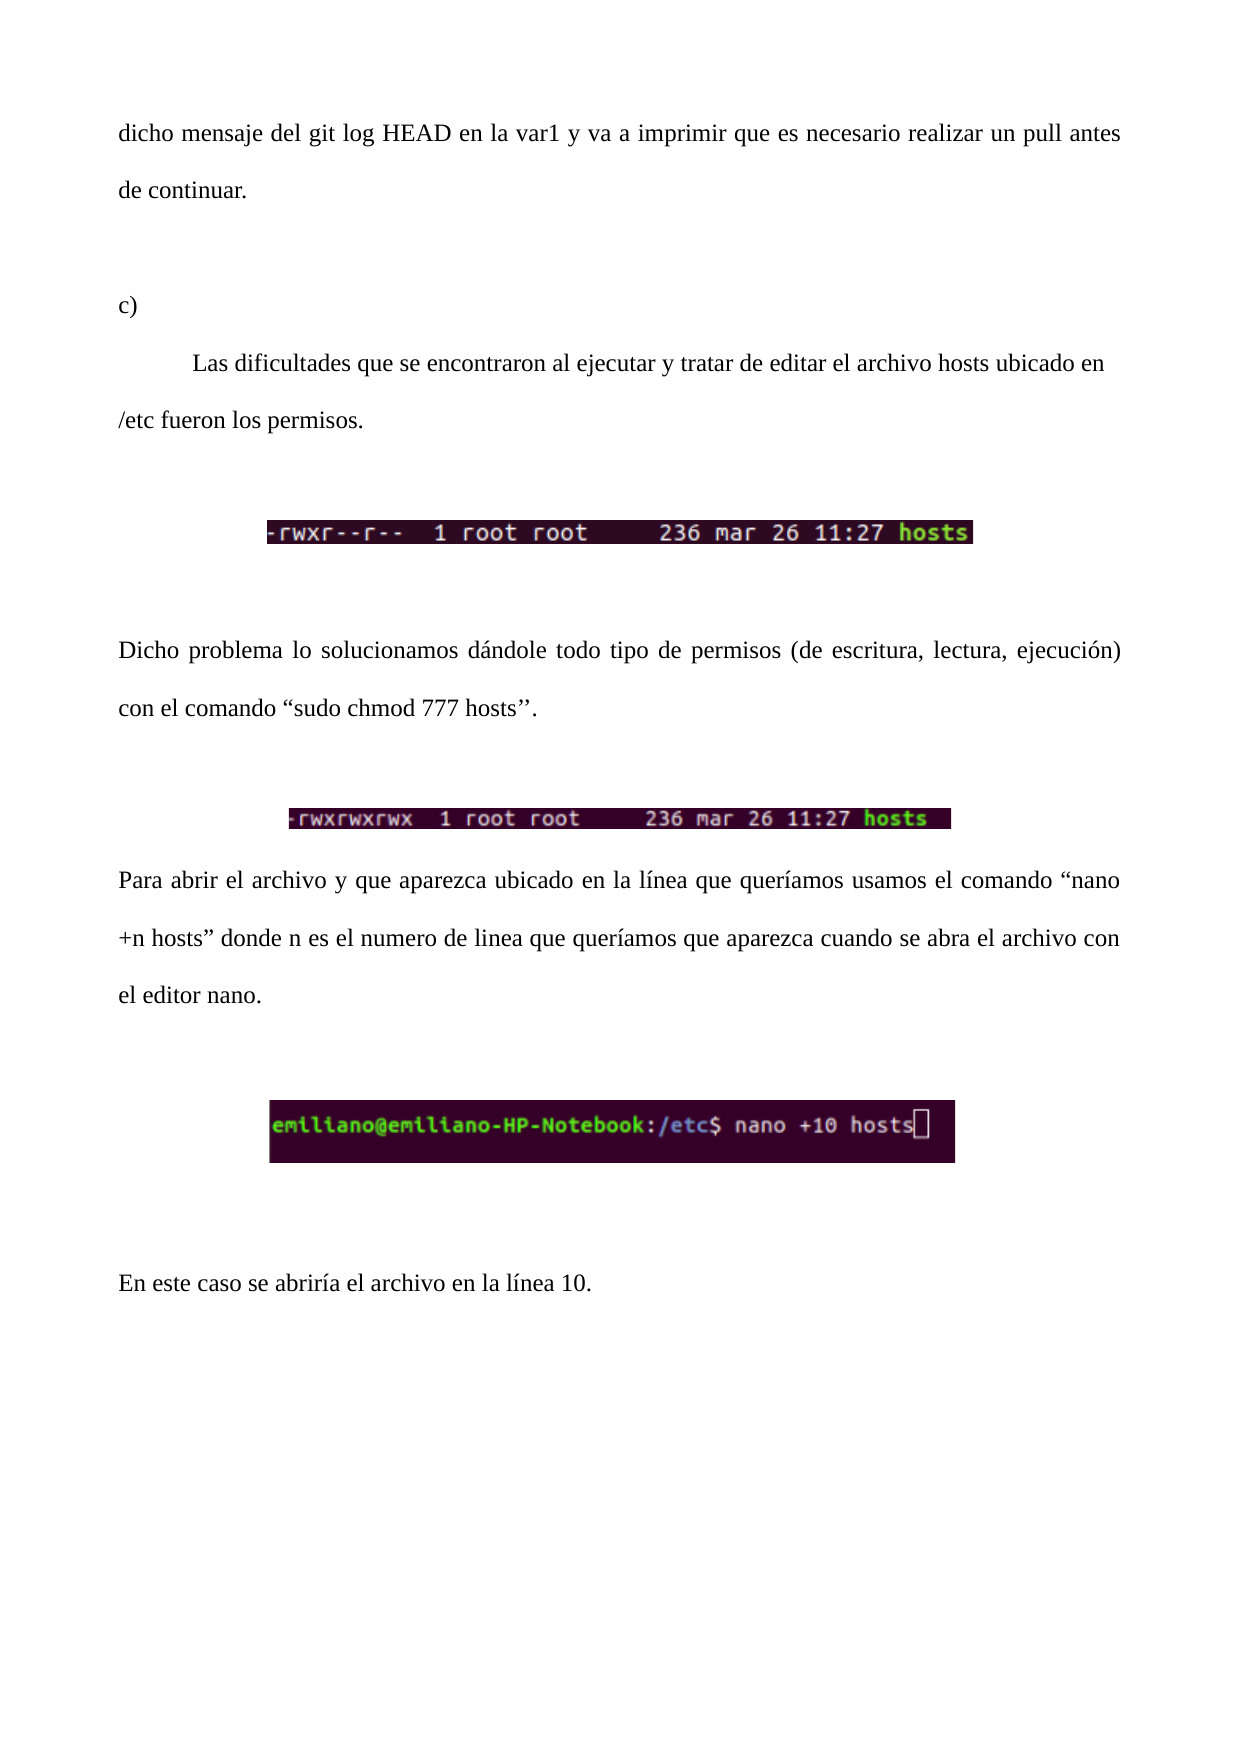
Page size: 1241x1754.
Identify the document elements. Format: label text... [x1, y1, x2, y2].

text En este caso se abriría el archivo en la línea 10. [118, 1268, 1122, 1297]
text dicho mensaje del git log HEAD en la var1 y va a imprimir que es necesario realizar un pull antes de continuar. [118, 118, 1122, 204]
text /etc fueron los permisos. [118, 406, 1122, 434]
text c) [118, 291, 1122, 319]
text Dicho problema lo solucionamos dándole todo tipo de permisos (de escritura, lectura, ejecución) con el comando “sudo chmod 777 hosts’’. [118, 636, 1122, 722]
picture [267, 520, 974, 544]
text Para abrir el archivo y que aparezca ubicado en la línea que queríamos usamos el comando “nano +n hosts” donde n es el numero de linea que queríamos que aparezca cuando se abra el archivo con el editor nano. [118, 866, 1122, 1009]
picture [269, 1100, 956, 1163]
text Las dificultades que se encontraron al ejecutar y tratar de editar el archivo hosts ubicado en [118, 348, 1122, 377]
picture [288, 808, 952, 829]
